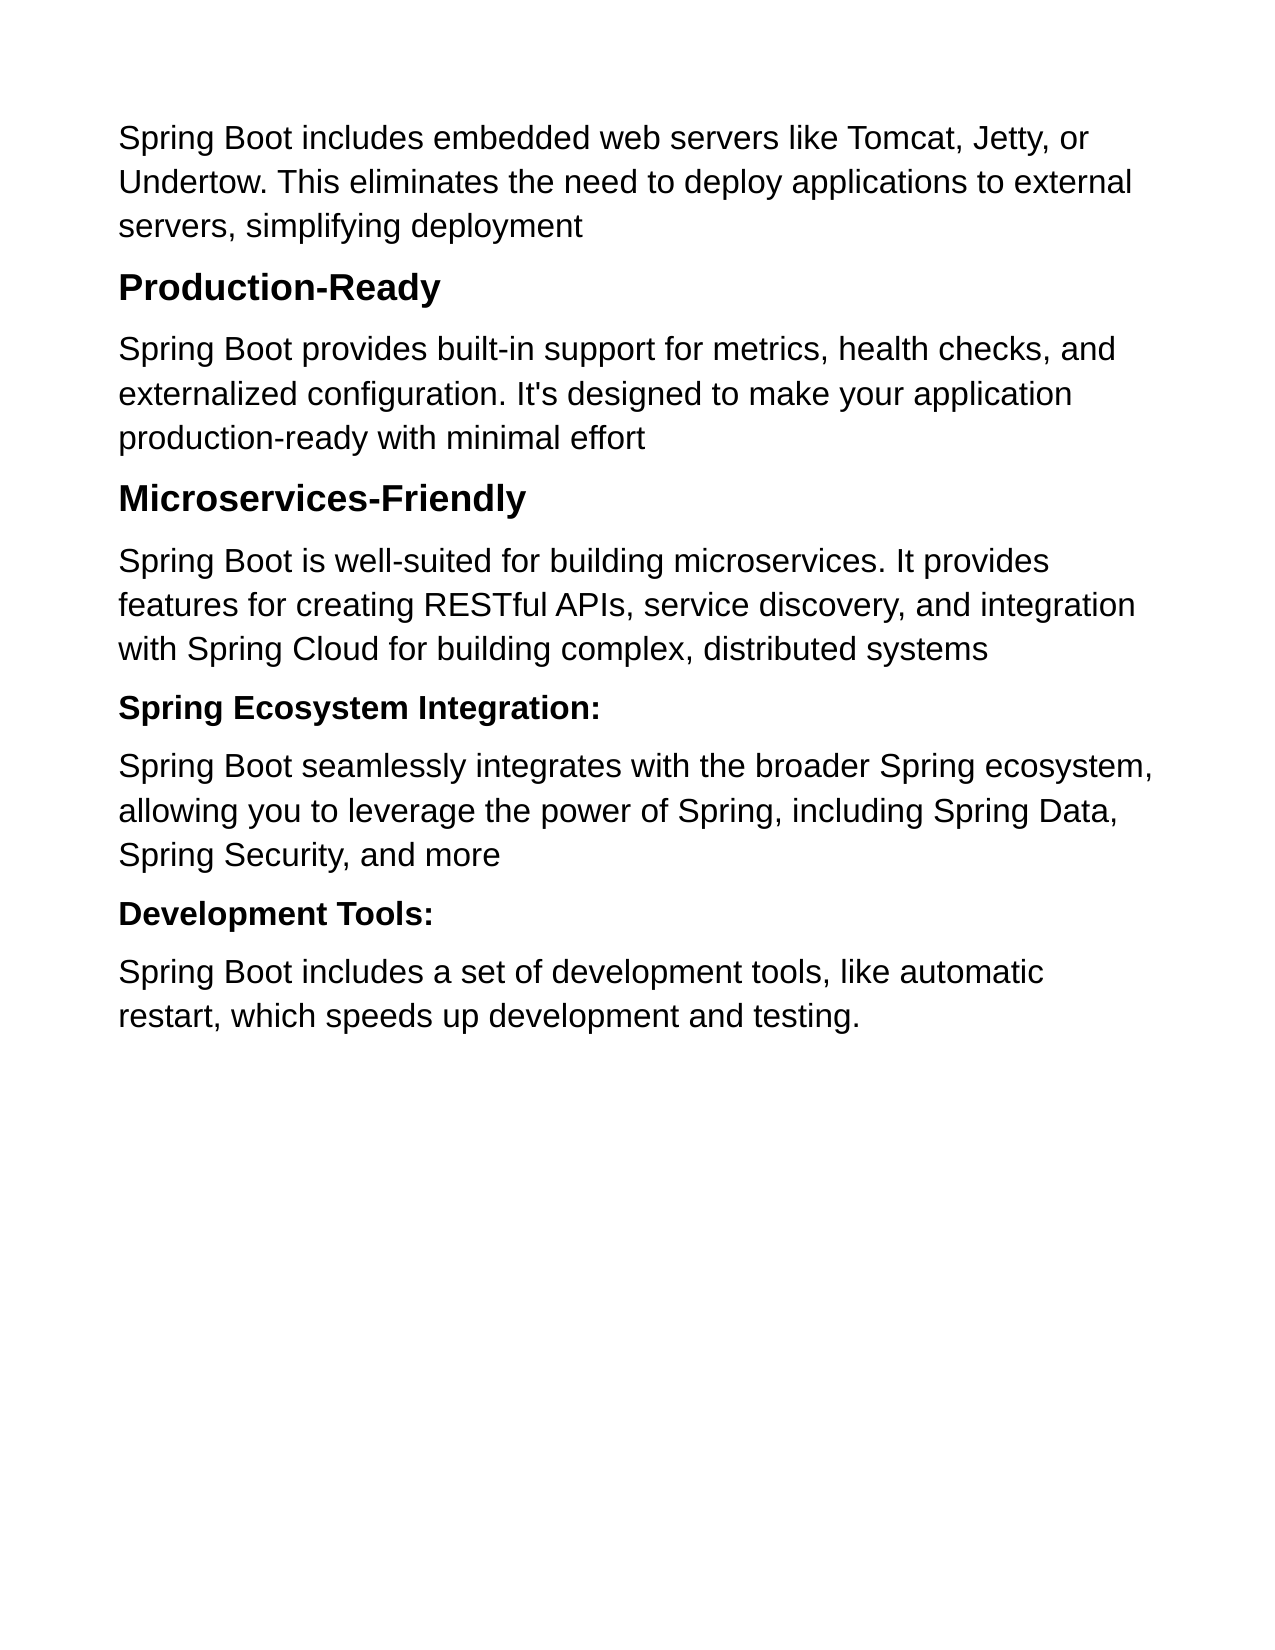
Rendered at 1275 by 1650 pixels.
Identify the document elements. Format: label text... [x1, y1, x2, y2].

text Spring Boot seamlessly integrates with the broader Spring ecosystem, allowing you to leverage the power of Spring, including Spring Data, Spring Security, and more [118, 746, 1157, 873]
text Spring Ecosystem Integration: [118, 688, 1157, 726]
text Microservices-Friendly [118, 476, 1157, 519]
text Spring Boot includes a set of development tools, like automatic restart, which speeds up development and testing. [118, 952, 1157, 1035]
text Spring Boot includes embedded web servers like Tomcat, Jetty, or Undertow. This eliminates the need to deploy applications to external servers, simplifying deployment [118, 118, 1157, 245]
text Production-Ready [118, 265, 1157, 308]
text Spring Boot provides built-in support for metrics, health checks, and externalized configuration. It's designed to make your application production-ready with minimal effort [118, 329, 1157, 456]
text Development Tools: [118, 893, 1157, 932]
text Spring Boot is well-suited for building microservices. It provides features for creating RESTful APIs, service discovery, and integration with Spring Cloud for building complex, distributed systems [118, 541, 1157, 667]
